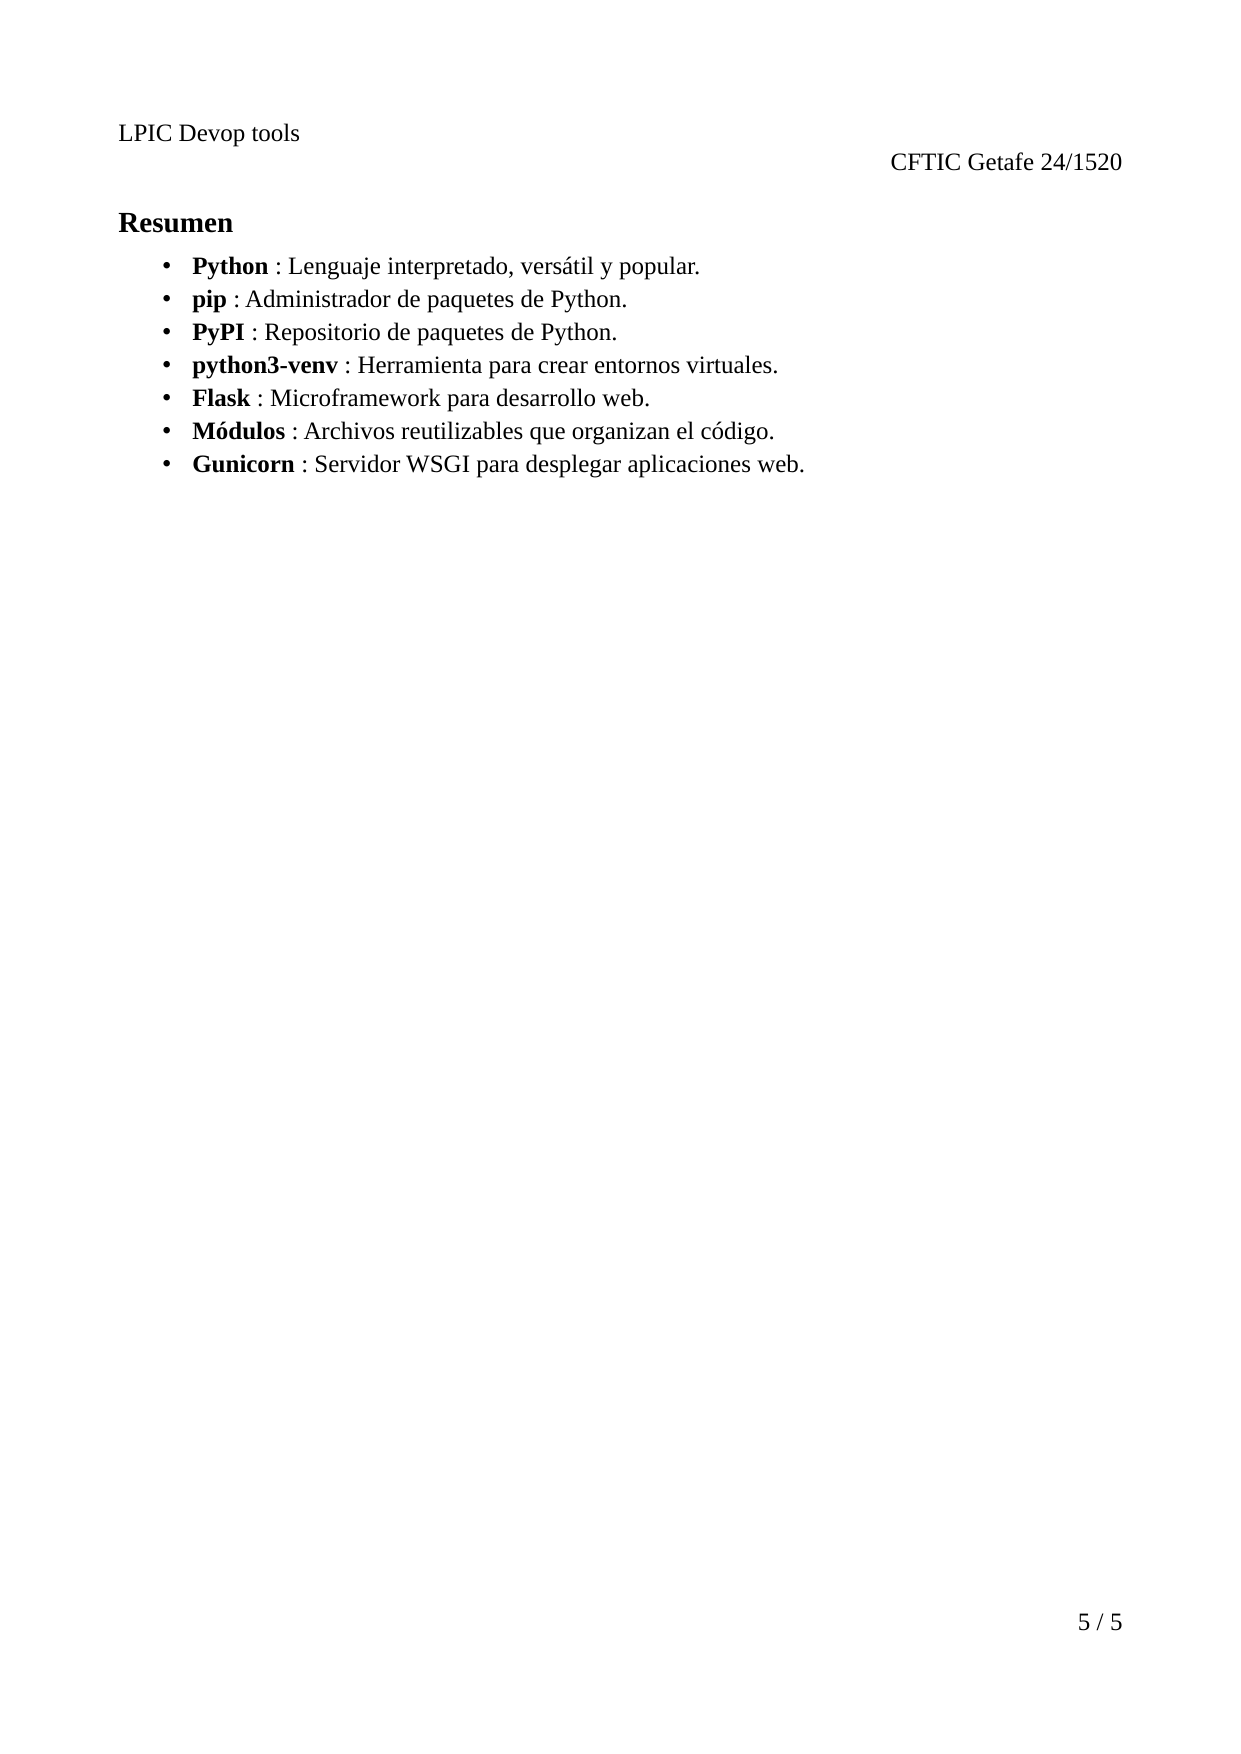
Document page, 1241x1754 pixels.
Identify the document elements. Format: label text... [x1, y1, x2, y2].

list Python : Lenguaje interpretado, versátil y popular. [162, 251, 1122, 280]
list python3-venv : Herramienta para crear entornos virtuales. [162, 350, 1122, 379]
list Gunicorn : Servidor WSGI para desplegar aplicaciones web. [162, 449, 1122, 478]
list Flask : Microframework para desarrollo web. [162, 383, 1122, 412]
subtitle Resumen [118, 205, 1122, 239]
list pip : Administrador de paquetes de Python. [162, 284, 1122, 313]
list Módulos : Archivos reutilizables que organizan el código. [162, 416, 1122, 445]
list PyPI : Repositorio de paquetes de Python. [162, 317, 1122, 346]
